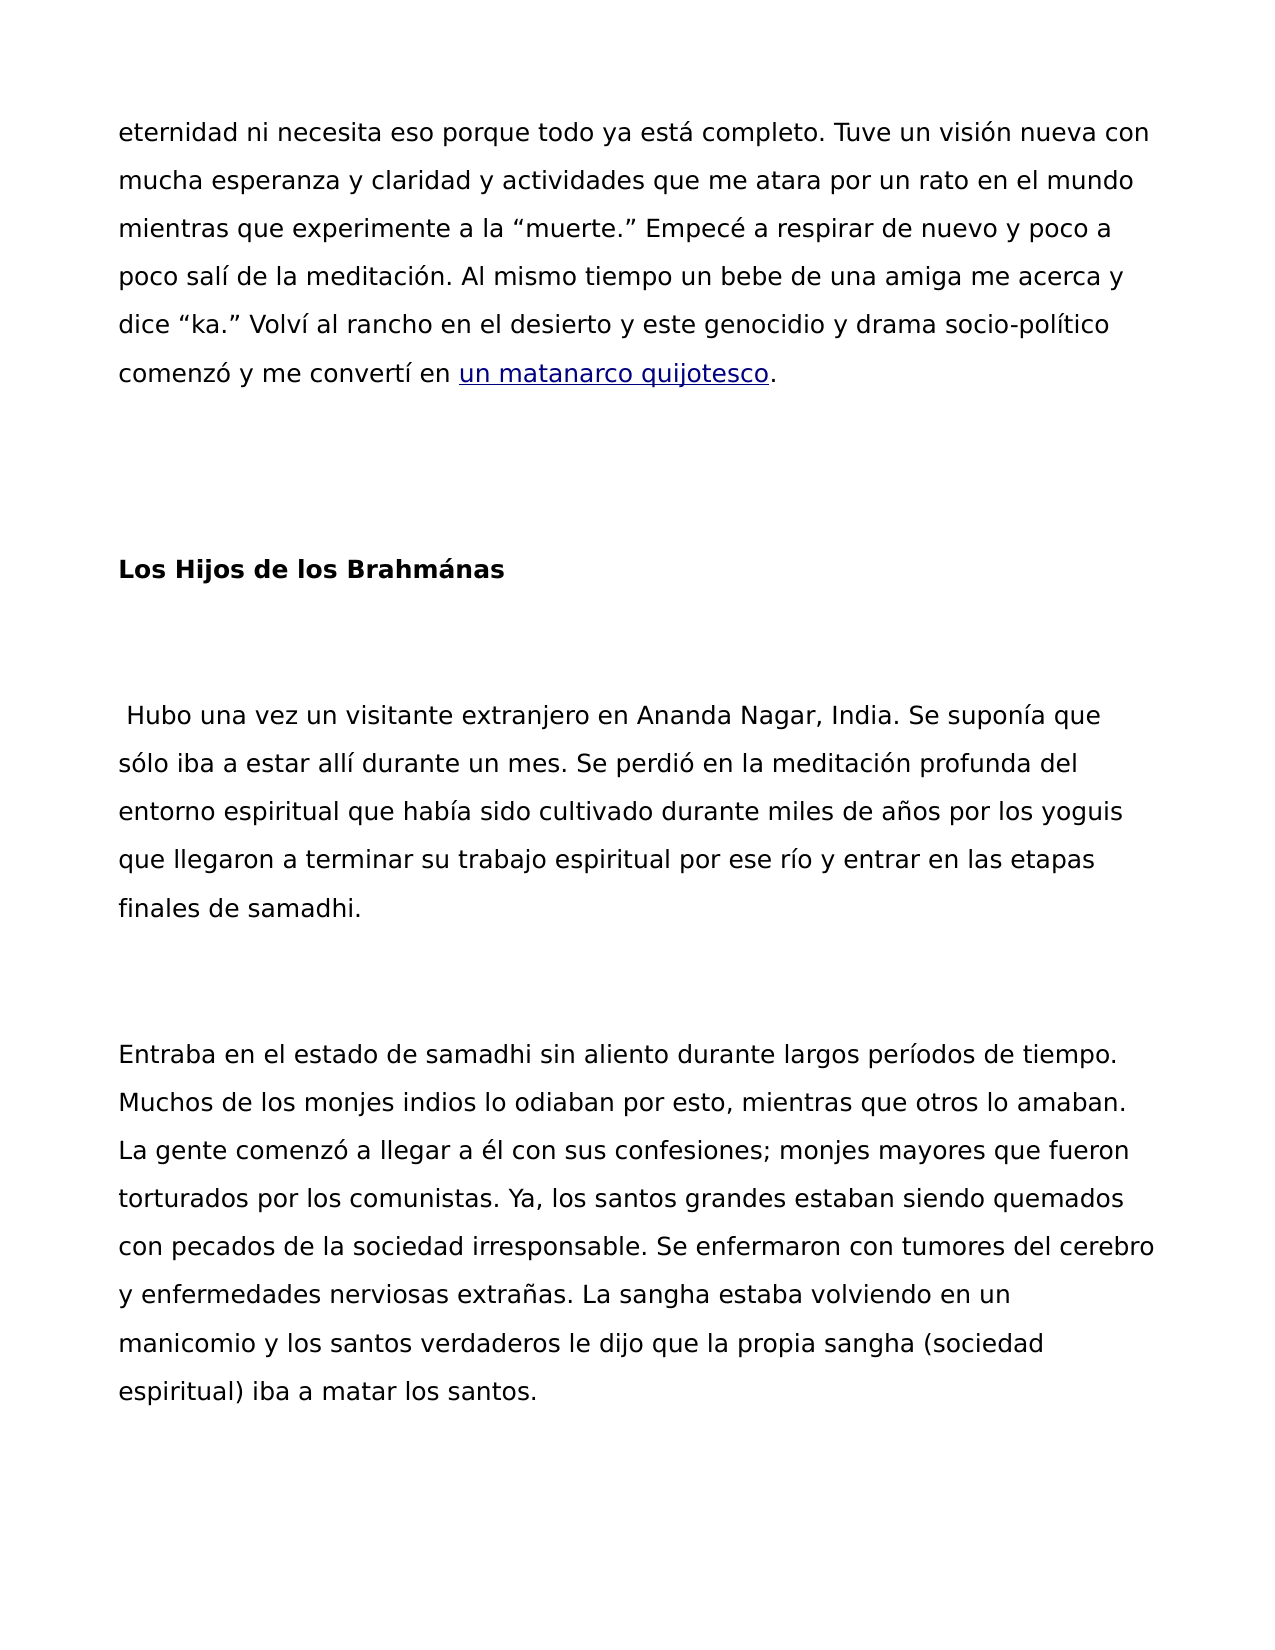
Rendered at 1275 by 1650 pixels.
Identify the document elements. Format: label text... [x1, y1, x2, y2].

text Hubo una vez un visitante extranjero en Ananda Nagar, India. Se suponía que sólo iba a estar allí durante un mes. Se perdió en la meditación profunda del entorno espiritual que había sido cultivado durante miles de años por los yoguis que llegaron a terminar su trabajo espiritual por ese río y entrar en las etapas finales de samadhi. [118, 701, 1157, 923]
text eternidad ni necesita eso porque todo ya está completo. Tuve un visión nueva con mucha esperanza y claridad y actividades que me atara por un rato en el mundo mientras que experimente a la “muerte.” Empecé a respirar de nuevo y poco a poco salí de la meditación. Al mismo tiempo un bebe de una amiga me acerca y dice “ka.” Volví al rancho en el desierto y este genocidio y drama socio-político comenzó y me convertí en un matanarco quijotesco. [118, 118, 1157, 388]
text Los Hijos de los Brahmánas [118, 555, 1157, 584]
text Entraba en el estado de samadhi sin aliento durante largos períodos de tiempo. Muchos de los monjes indios lo odiaban por esto, mientras que otros lo amaban. La gente comenzó a llegar a él con sus confesiones; monjes mayores que fueron torturados por los comunistas. Ya, los santos grandes estaban siendo quemados con pecados de la sociedad irresponsable. Se enfermaron con tumores del cerebro y enfermedades nerviosas extrañas. La sangha estaba volviendo en un manicomio y los santos verdaderos le dijo que la propia sangha (sociedad espiritual) iba a matar los santos. [118, 1040, 1157, 1406]
